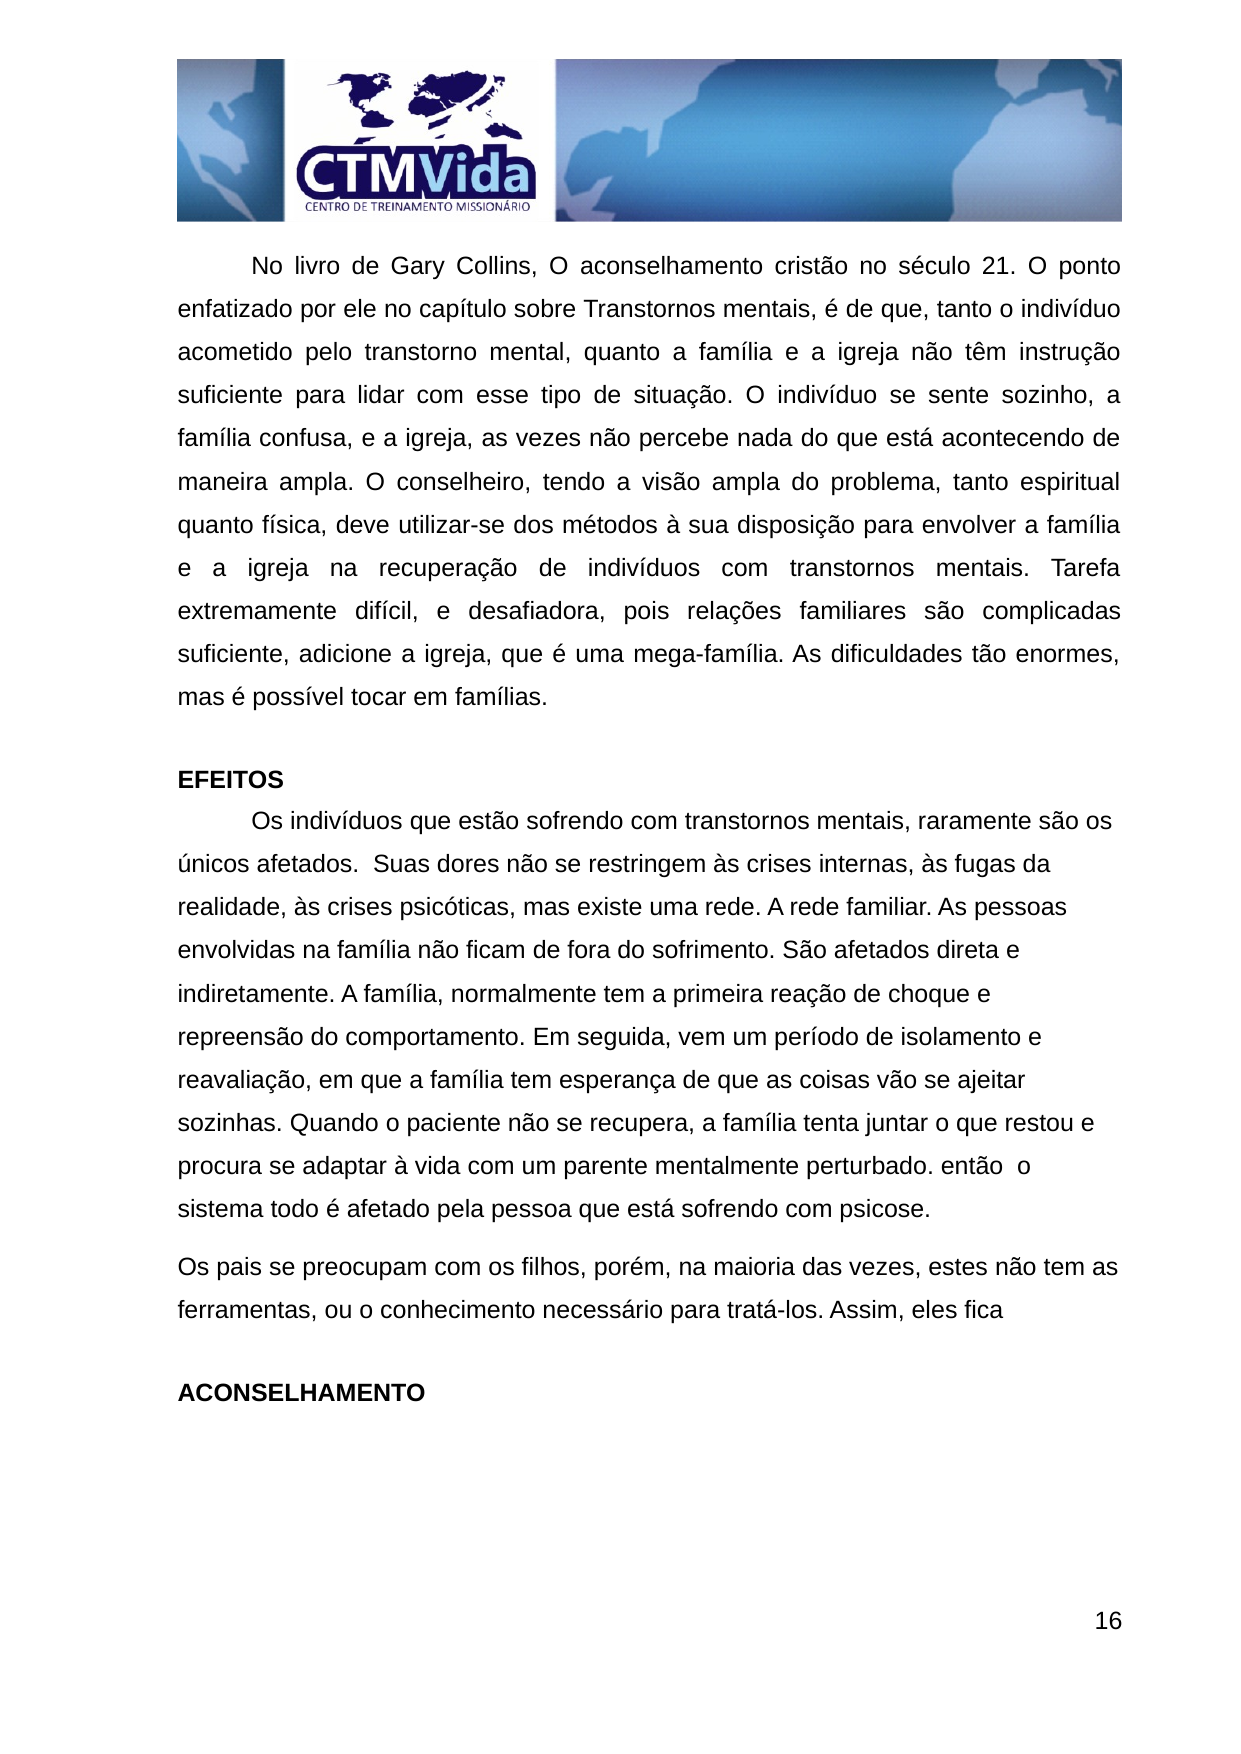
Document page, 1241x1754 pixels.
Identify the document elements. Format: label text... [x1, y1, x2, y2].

text Os pais se preocupam com os filhos, porém, na maioria das vezes, estes não tem as ferramentas, ou o conhecimento necessário para tratá-los. Assim, eles fica [177, 1252, 1122, 1324]
subtitle Aconselhamento [177, 1378, 1122, 1407]
picture [177, 59, 1122, 222]
text No livro de Gary Collins, O aconselhamento cristão no século 21. O ponto enfatizado por ele no capítulo sobre Transtornos mentais, é de que, tanto o indivíduo acometido pelo transtorno mental, quanto a família e a igreja não têm instrução suficiente para lidar com esse tipo de situação. O indivíduo se sente sozinho, a família confusa, e a igreja, as vezes não percebe nada do que está acontecendo de maneira ampla. O conselheiro, tendo a visão ampla do problema, tanto espiritual quanto física, deve utilizar-se dos métodos à sua disposição para envolver a família e a igreja na recuperação de indivíduos com transtornos mentais. Tarefa extremamente difícil, e desafiadora, pois relações familiares são complicadas suficiente, adicione a igreja, que é uma mega-família. As dificuldades tão enormes, mas é possível tocar em famílias. [177, 251, 1122, 711]
subtitle Efeitos [177, 765, 1122, 794]
text Os indivíduos que estão sofrendo com transtornos mentais, raramente são os únicos afetados. Suas dores não se restringem às crises internas, às fugas da realidade, às crises psicóticas, mas existe uma rede. A rede familiar. As pessoas envolvidas na família não ficam de fora do sofrimento. São afetados direta e indiretamente. A família, normalmente tem a primeira reação de choque e repreensão do comportamento. Em seguida, vem um período de isolamento e reavaliação, em que a família tem esperança de que as coisas vão se ajeitar sozinhas. Quando o paciente não se recupera, a família tenta juntar o que restou e procura se adaptar à vida com um parente mentalmente perturbado. então o sistema todo é afetado pela pessoa que está sofrendo com psicose. [177, 806, 1122, 1223]
